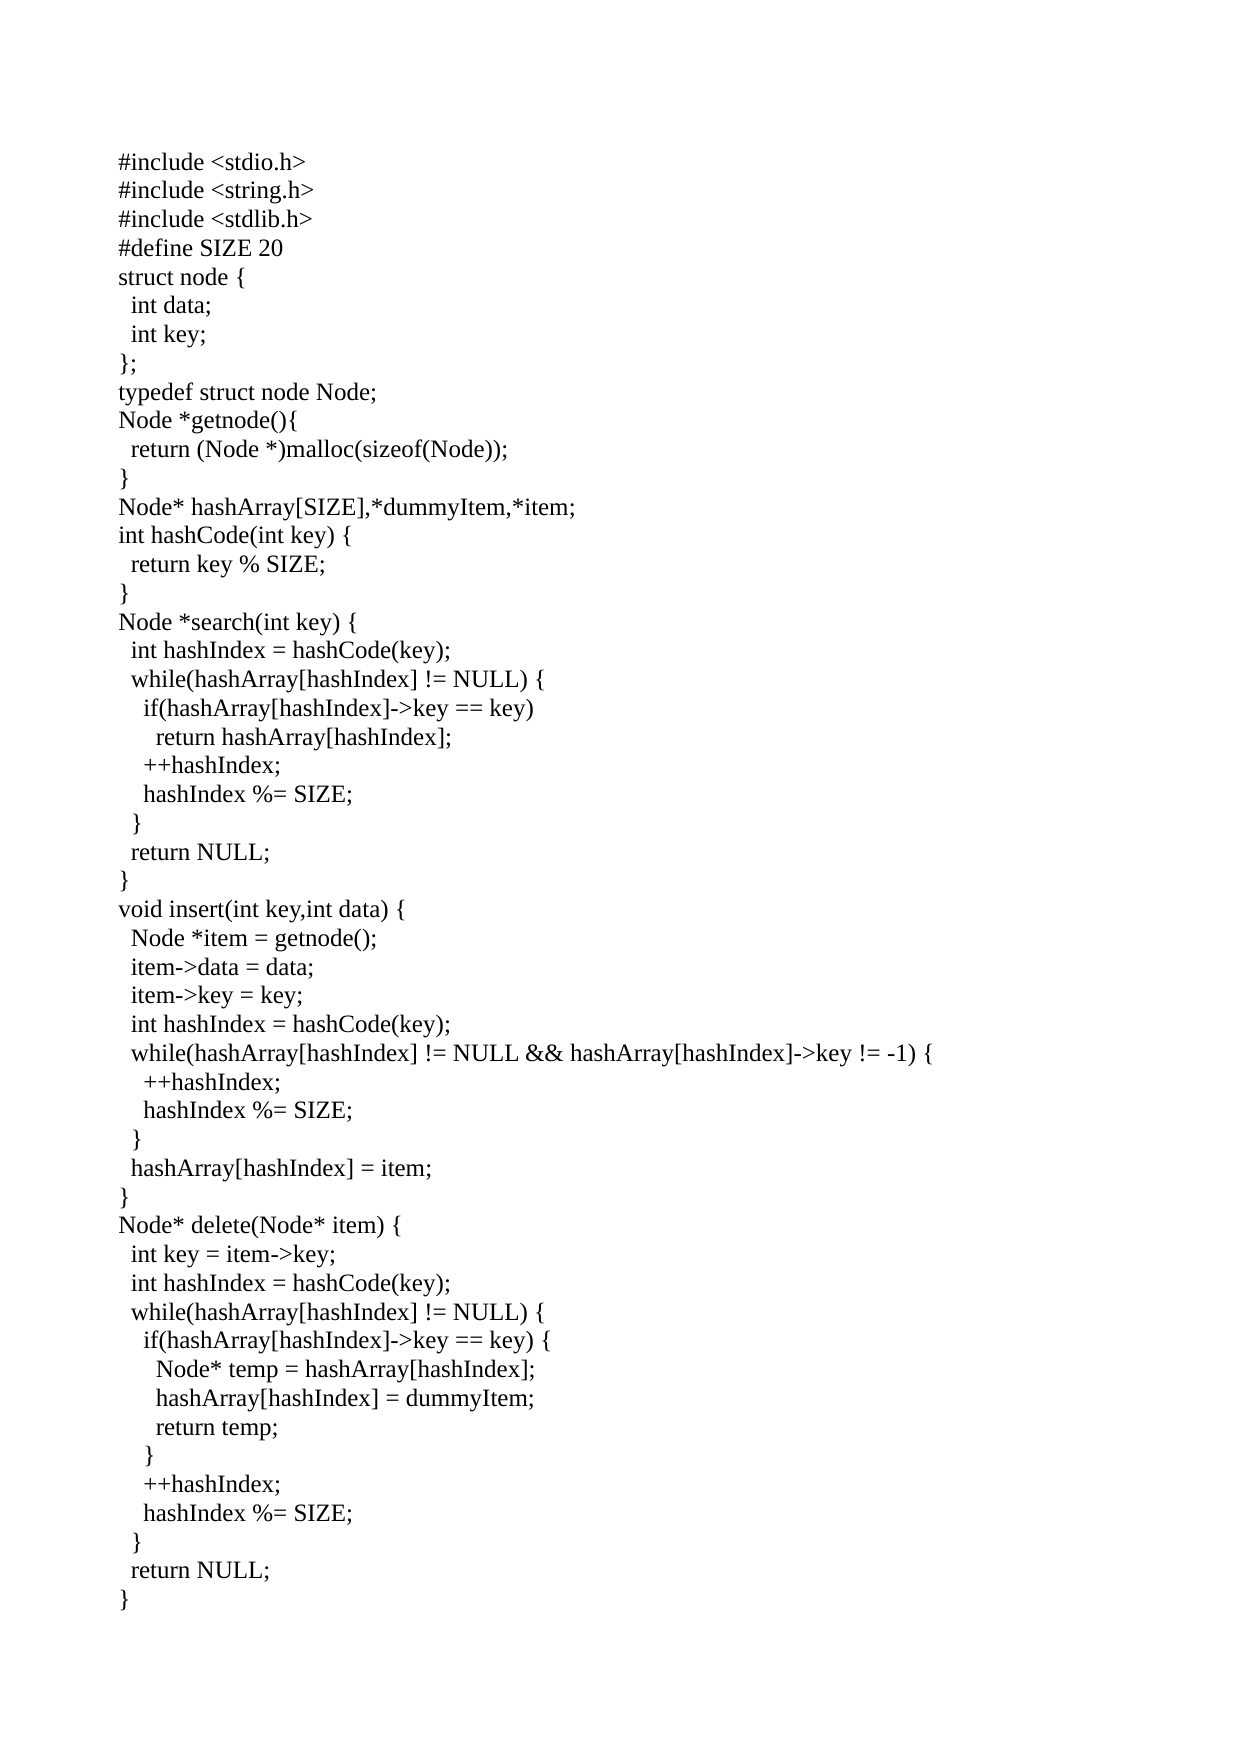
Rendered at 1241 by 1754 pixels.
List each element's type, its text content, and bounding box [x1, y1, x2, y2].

text typedef struct node Node; [118, 377, 1122, 406]
text return (Node *)malloc(sizeof(Node)); [118, 434, 1122, 463]
text if(hashArray[hashIndex]->key == key) { [118, 1326, 1122, 1354]
text } [118, 1527, 1122, 1556]
text } [118, 866, 1122, 894]
text int hashIndex = hashCode(key); [118, 636, 1122, 664]
text struct node { [118, 262, 1122, 291]
text } [118, 1182, 1122, 1211]
text } [118, 1441, 1122, 1469]
text Node *getnode(){ [118, 406, 1122, 434]
text int key = item->key; [118, 1239, 1122, 1268]
text } [118, 463, 1122, 492]
text while(hashArray[hashIndex] != NULL) { [118, 1297, 1122, 1326]
text hashArray[hashIndex] = dummyItem; [118, 1383, 1122, 1412]
text while(hashArray[hashIndex] != NULL && hashArray[hashIndex]->key != -1) { [118, 1038, 1122, 1067]
text } [118, 1584, 1122, 1613]
text return temp; [118, 1412, 1122, 1441]
text return key % SIZE; [118, 549, 1122, 578]
text }; [118, 348, 1122, 377]
text hashIndex %= SIZE; [118, 1096, 1122, 1124]
text hashIndex %= SIZE; [118, 779, 1122, 808]
text int hashCode(int key) { [118, 521, 1122, 549]
text item->key = key; [118, 981, 1122, 1009]
text return NULL; [118, 1556, 1122, 1584]
text int hashIndex = hashCode(key); [118, 1009, 1122, 1038]
text ++hashIndex; [118, 751, 1122, 779]
text Node* hashArray[SIZE],*dummyItem,*item; [118, 492, 1122, 521]
text } [118, 808, 1122, 837]
text int hashIndex = hashCode(key); [118, 1268, 1122, 1297]
text int data; [118, 291, 1122, 319]
text #define SIZE 20 [118, 233, 1122, 262]
text #include <string.h> [118, 176, 1122, 204]
text } [118, 1124, 1122, 1153]
text item->data = data; [118, 952, 1122, 981]
text if(hashArray[hashIndex]->key == key) [118, 693, 1122, 722]
text #include <stdio.h> [118, 147, 1122, 176]
text ++hashIndex; [118, 1067, 1122, 1096]
text return NULL; [118, 837, 1122, 866]
text Node* temp = hashArray[hashIndex]; [118, 1354, 1122, 1383]
text while(hashArray[hashIndex] != NULL) { [118, 664, 1122, 693]
text #include <stdlib.h> [118, 204, 1122, 233]
text Node *item = getnode(); [118, 923, 1122, 952]
text Node *search(int key) { [118, 607, 1122, 636]
text void insert(int key,int data) { [118, 894, 1122, 923]
text Node* delete(Node* item) { [118, 1211, 1122, 1239]
text return hashArray[hashIndex]; [118, 722, 1122, 751]
text } [118, 578, 1122, 607]
text hashArray[hashIndex] = item; [118, 1153, 1122, 1182]
text hashIndex %= SIZE; [118, 1498, 1122, 1527]
text ++hashIndex; [118, 1469, 1122, 1498]
text int key; [118, 319, 1122, 348]
